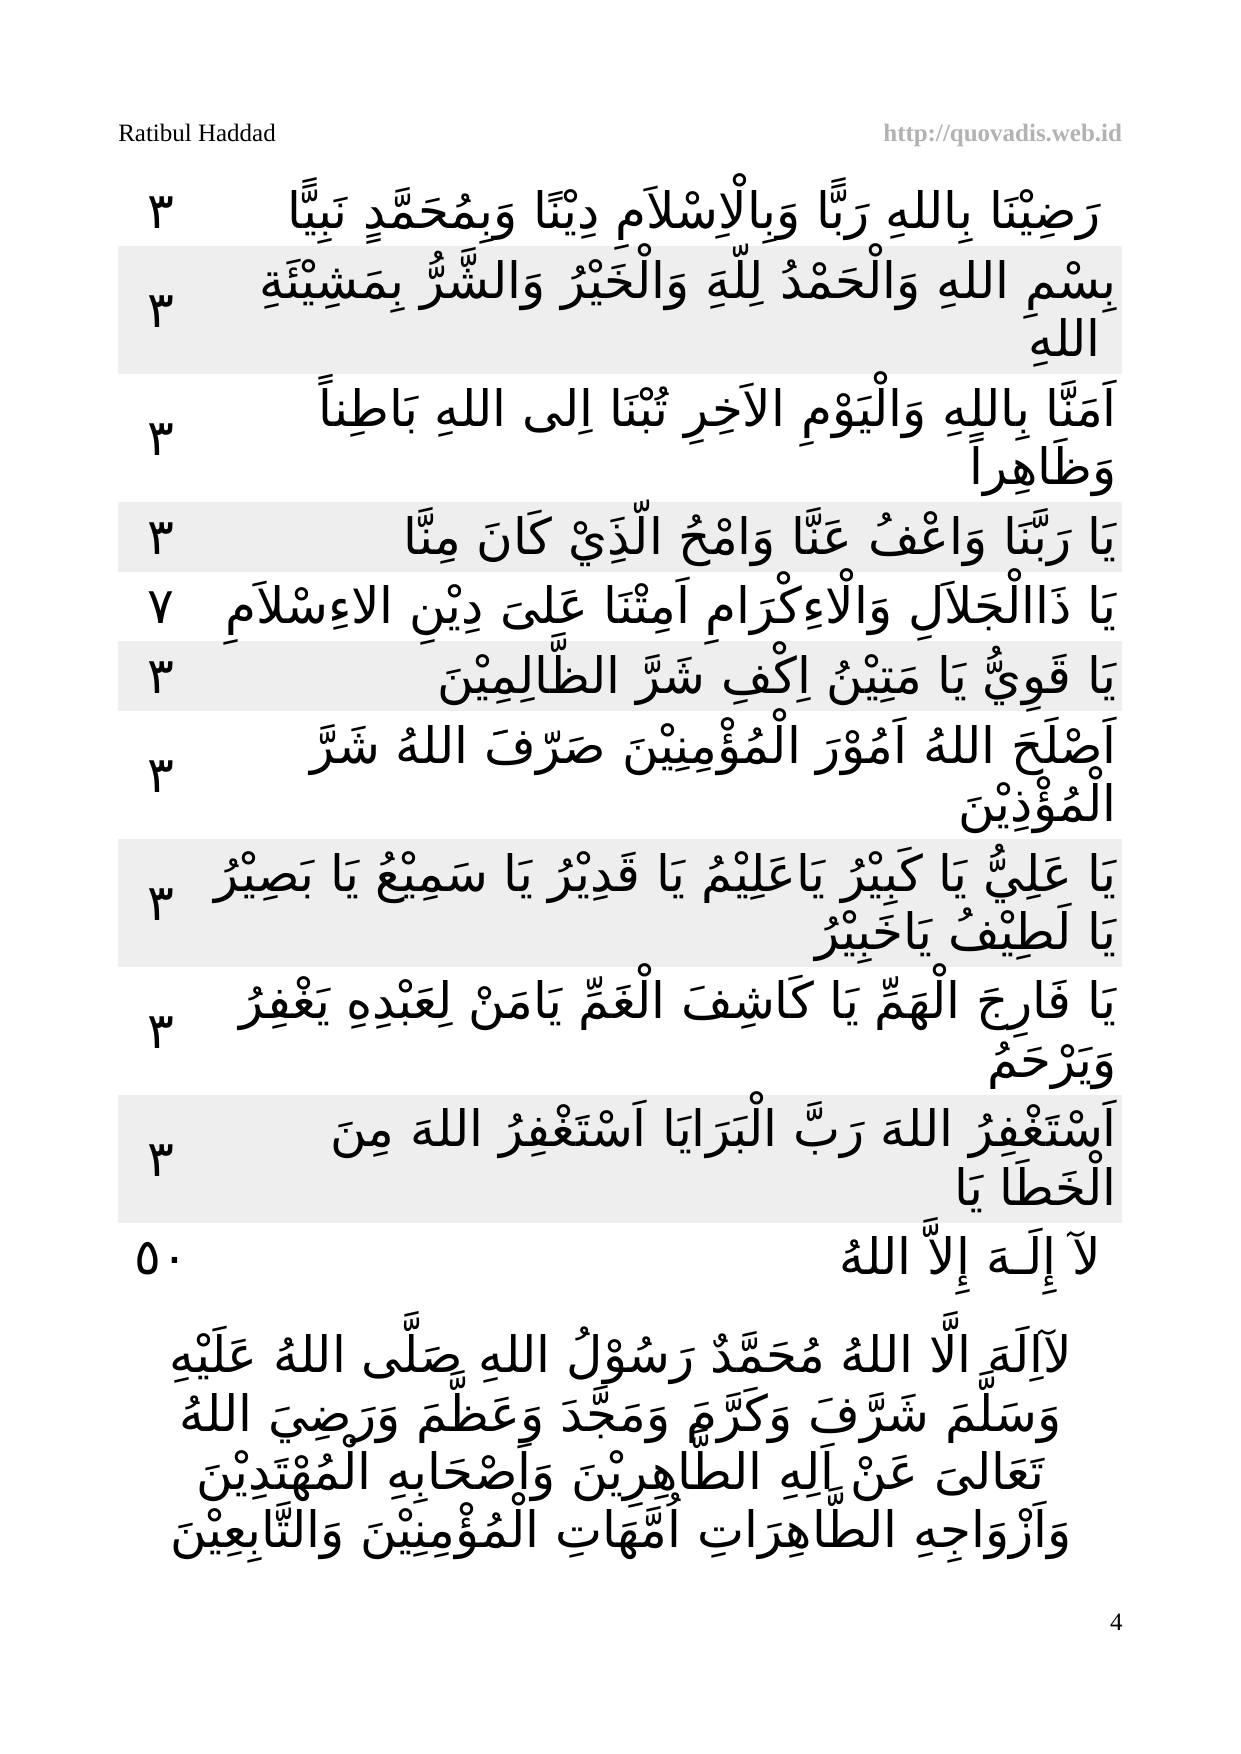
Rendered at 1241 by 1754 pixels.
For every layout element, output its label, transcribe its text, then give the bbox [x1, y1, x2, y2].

table_cell ٧ [118, 572, 203, 641]
table_cell يَا عَلِيُّ يَا كَبِيْرُ يَاعَلِيْمُ يَا قَدِيْرُ يَا سَمِيْعُ يَا بَصِيْرُ يَا لَطِيْفُ يَاخَبِيْرُ [203, 839, 1122, 967]
table_cell ٣ [118, 641, 203, 711]
table_cell اَمَنَّا بِاللهِ وَالْيَوْمِ الاَخِرِ تُبْنَا اِلى اللهِ بَاطِناً وَظَاهِراً [203, 374, 1122, 502]
table_cell ٣ [118, 1095, 203, 1223]
text لآاِلَهَ الَّا اللهُ مُحَمَّدٌ رَسُوْلُ اللهِ صَلَّى اللهُ عَلَيْهِ وَسَلَّمَ شَرَّفَ وَكَرَّمَ وَمَجَّدَ وَعَظَّمَ وَرَضِيَ اللهُ تَعَالىَ عَنْ اَلِهِ الطَّاهِرِيْنَ وَاَصْحَابِهِ الْمُهْتَدِيْنَ وَاَزْوَاجِهِ الطَّاهِرَاتِ اُمَّهَاتِ الْمُؤْمِنِيْنَ وَالتَّابِعِيْنَ وَتَابِعِهِمْ بِاءِحْسَانٍ اِلَى يَوْمِ الدِّيْنِ وَعَنَّا وَفِيْهِمْ بِرَحْمَتِكَ يَااَرْحَمَ الرَّحِمِيْنَ, الفاتحة [118, 1326, 1122, 1559]
table_cell رَضِيْنَا بِاللهِ رَبًّا وَبِالْاِسْلاَمِ دِيْنًا وَبِمُحَمَّدٍ نَبِيًّا [203, 176, 1122, 246]
table_cell بِسْمِ اللهِ وَالْحَمْدُ لِلّهَِ وَالْخَيْرُ وَالشَّرُّ بِمَشِيْئَةِ اللهِ [203, 246, 1122, 374]
table_cell ٣ [118, 176, 203, 246]
table_cell يَا رَبَّنَا وَاعْفُ عَنَّا وَامْحُ الّذَِيْ كَانَ مِنَّا [203, 502, 1122, 572]
table_cell ٣ [118, 967, 203, 1095]
table_cell ٣ [118, 839, 203, 967]
table_cell اَصْلَحَ اللهُ اَمُوْرَ الْمُؤْمِنِيْنَ صَرّفََ اللهُ شَرَّ الْمُؤْذِيْنَ [203, 711, 1122, 839]
table_cell اَسْتَغْفِرُ اللهَ رَبَّ الْبَرَايَا اَسْتَغْفِرُ اللهَ مِنَ الْخَطَا يَا [203, 1095, 1122, 1223]
table_cell يَا قَوِيُّ يَا مَتِيْنُ اِكْفِ شَرَّ الظَّالِمِيْنَ [203, 641, 1122, 711]
table_cell ٣ [118, 246, 203, 374]
table_cell ٣ [118, 374, 203, 502]
table_cell ٣ [118, 502, 203, 572]
table_cell يَا فَارِجَ الْهَمِّ يَا كَاشِفَ الْغَمِّ يَامَنْ لِعَبْدِهِ يَغْفِرُ وَيَرْحَمُ [203, 967, 1122, 1095]
table_cell يَا ذَاالْجَلاَلِ وَالْاءِكْرَامِ اَمِتْنَا عَلىَ دِيْنِ الاءِسْلاَمِ [203, 572, 1122, 641]
table_cell ٥٠ [118, 1223, 203, 1292]
table_cell لآ إِلَـهَ إِلاَّ اللهُ [203, 1223, 1122, 1292]
table_cell ٣ [118, 711, 203, 839]
